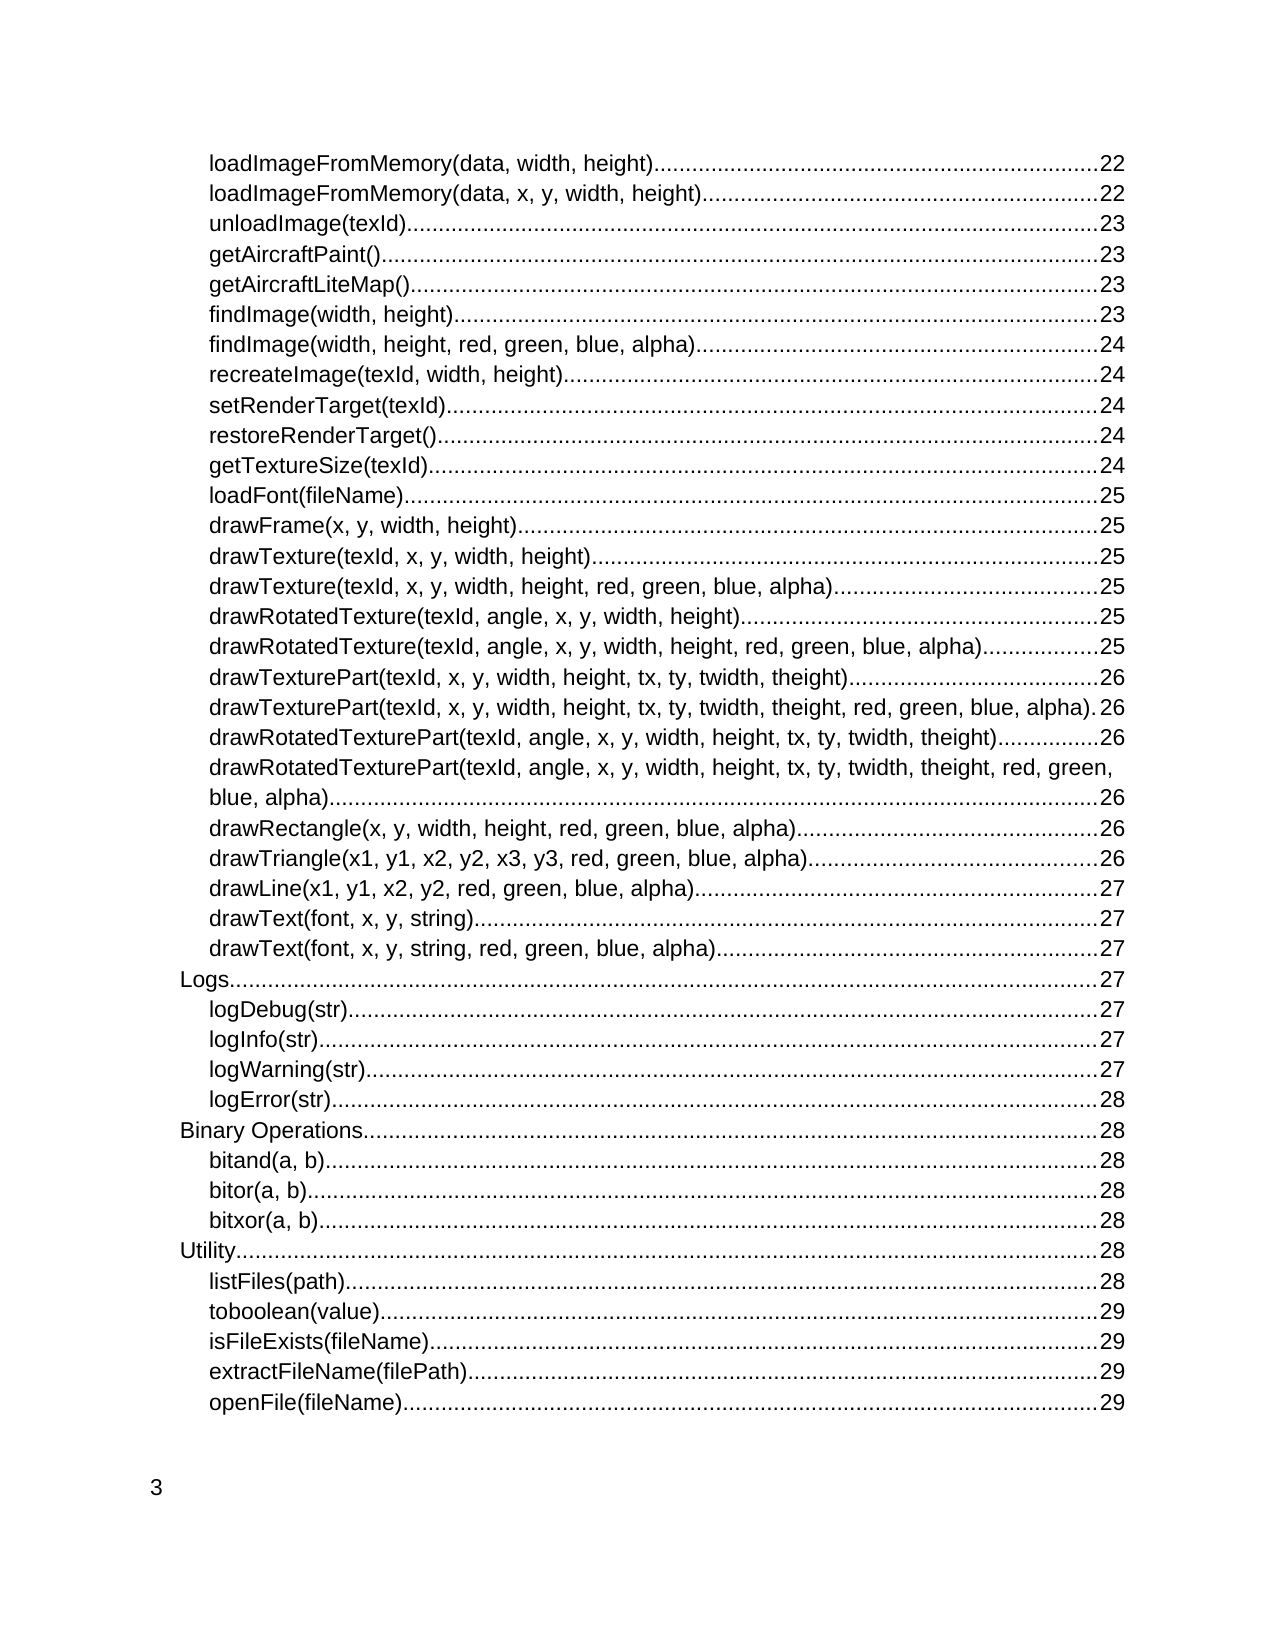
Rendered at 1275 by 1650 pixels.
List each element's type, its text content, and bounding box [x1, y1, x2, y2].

text findImage(width, height, red, green, blue, alpha) 24 [209, 331, 1125, 358]
text Logs 27 [179, 966, 1125, 992]
text extractFileName(filePath) 29 [209, 1358, 1125, 1385]
text unloadImage(texId) 23 [209, 210, 1125, 237]
text Utility 28 [179, 1237, 1125, 1264]
text drawText(font, x, y, string) 27 [209, 905, 1125, 932]
text drawTexturePart(texId, x, y, width, height, tx, ty, twidth, theight, red, green, blue, alpha) 26 [209, 694, 1125, 720]
text drawTexturePart(texId, x, y, width, height, tx, ty, twidth, theight) 26 [209, 663, 1125, 690]
text getTextureSize(texId) 24 [209, 452, 1125, 478]
text loadImageFromMemory(data, width, height) 22 [209, 150, 1125, 176]
text bitand(a, b) 28 [209, 1147, 1125, 1173]
text drawRotatedTexture(texId, angle, x, y, width, height) 25 [209, 603, 1125, 629]
text drawFrame(x, y, width, height) 25 [209, 512, 1125, 539]
text drawTexture(texId, x, y, width, height) 25 [209, 543, 1125, 569]
text drawText(font, x, y, string, red, green, blue, alpha) 27 [209, 935, 1125, 962]
text loadFont(fileName) 25 [209, 482, 1125, 509]
text bitor(a, b) 28 [209, 1177, 1125, 1203]
text drawRotatedTexturePart(texId, angle, x, y, width, height, tx, ty, twidth, theight) 26 [209, 724, 1125, 750]
text drawRotatedTexturePart(texId, angle, x, y, width, height, tx, ty, twidth, theight, red, green, blue, alpha) 26 [209, 754, 1125, 811]
text loadImageFromMemory(data, x, y, width, height) 22 [209, 180, 1125, 207]
text drawTexture(texId, x, y, width, height, red, green, blue, alpha) 25 [209, 573, 1125, 599]
text recreateImage(texId, width, height) 24 [209, 361, 1125, 388]
text listFiles(path) 28 [209, 1268, 1125, 1294]
text drawTriangle(x1, y1, x2, y2, x3, y3, red, green, blue, alpha) 26 [209, 845, 1125, 871]
text bitxor(a, b) 28 [209, 1207, 1125, 1234]
text drawRectangle(x, y, width, height, red, green, blue, alpha) 26 [209, 814, 1125, 841]
text Binary Operations 28 [179, 1117, 1125, 1143]
text drawRotatedTexture(texId, angle, x, y, width, height, red, green, blue, alpha) 25 [209, 633, 1125, 660]
text isFileExists(fileName) 29 [209, 1328, 1125, 1354]
text logInfo(str) 27 [209, 1026, 1125, 1052]
text drawLine(x1, y1, x2, y2, red, green, blue, alpha) 27 [209, 875, 1125, 901]
text getAircraftLiteMap() 23 [209, 271, 1125, 297]
text findImage(width, height) 23 [209, 301, 1125, 327]
text toboolean(value) 29 [209, 1298, 1125, 1324]
text logError(str) 28 [209, 1086, 1125, 1113]
text logDebug(str) 27 [209, 996, 1125, 1022]
text restoreRenderTarget() 24 [209, 422, 1125, 448]
text openFile(fileName) 29 [209, 1388, 1125, 1415]
text setRenderTarget(texId) 24 [209, 392, 1125, 418]
text getAircraftPaint() 23 [209, 241, 1125, 267]
text logWarning(str) 27 [209, 1056, 1125, 1083]
